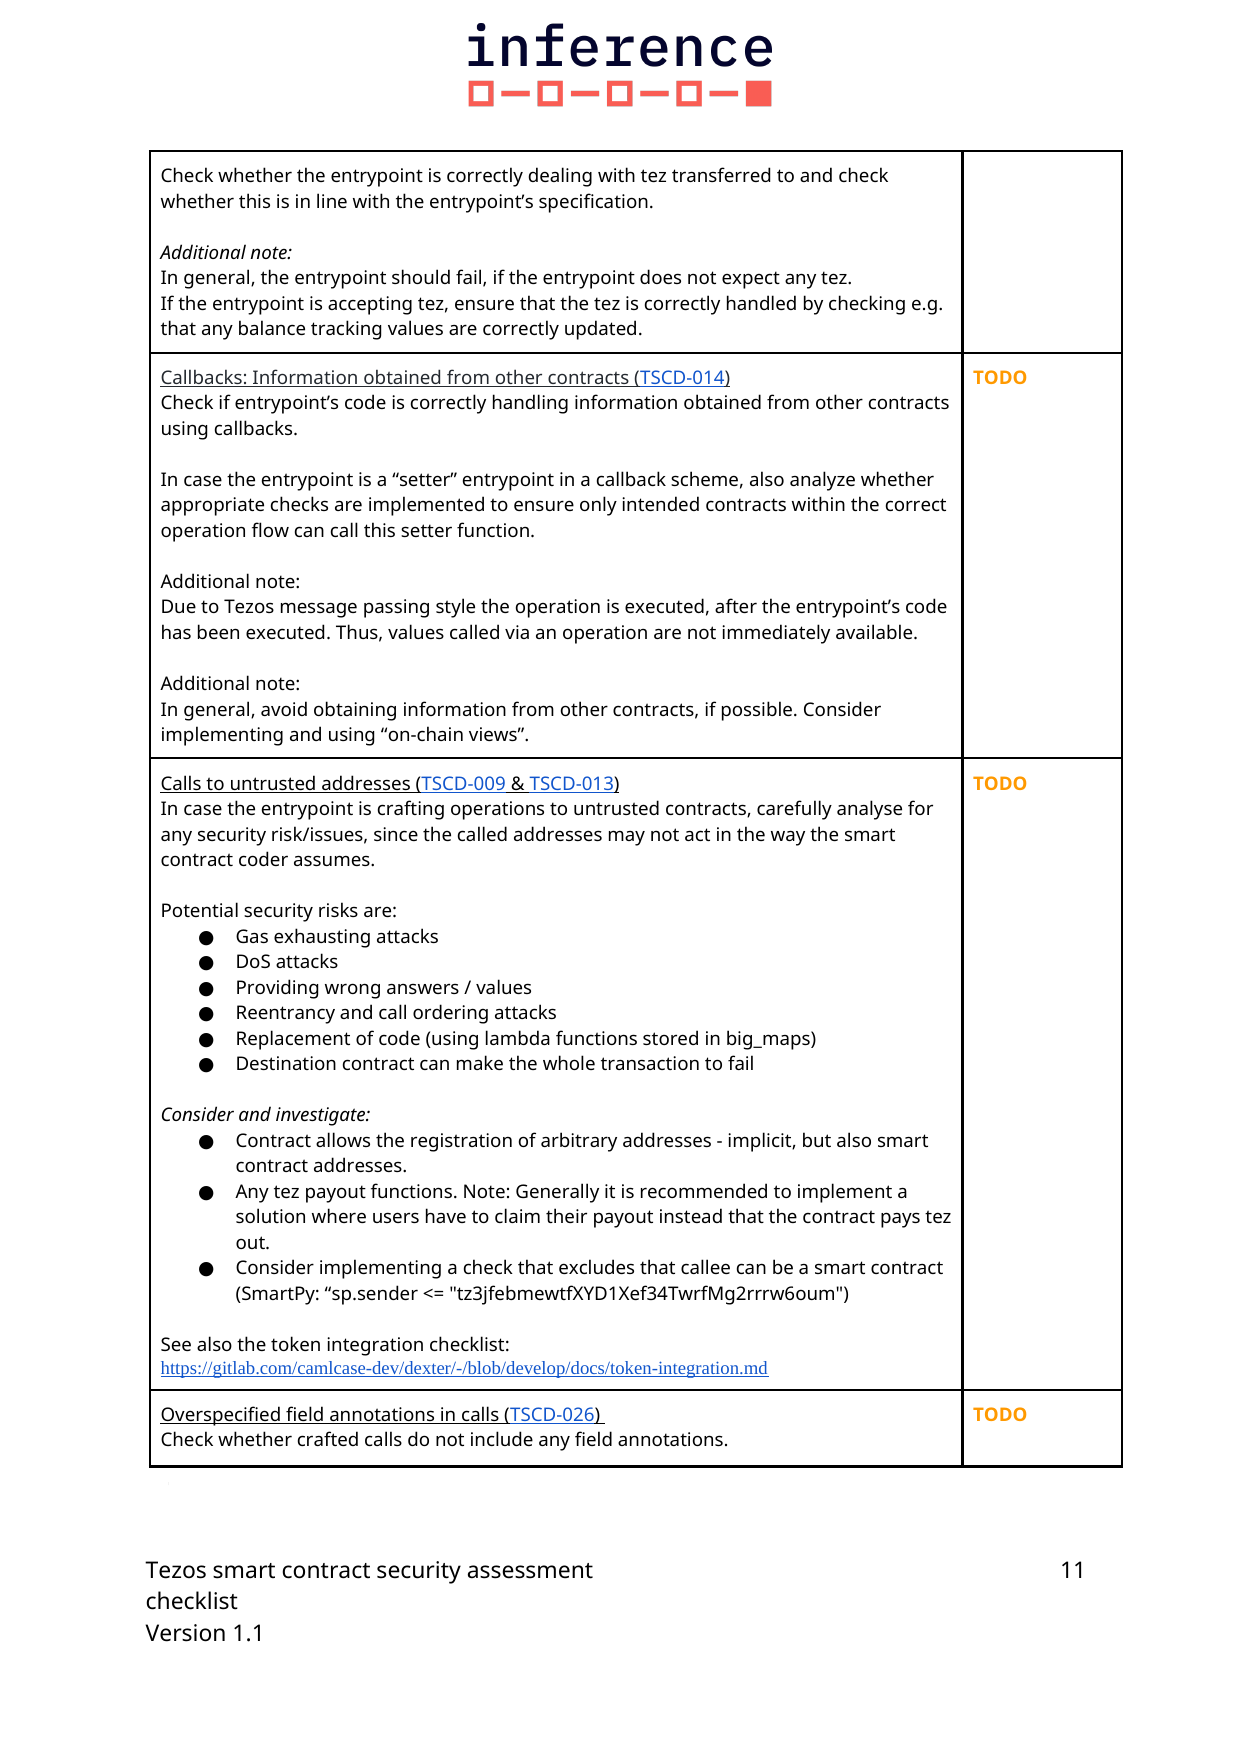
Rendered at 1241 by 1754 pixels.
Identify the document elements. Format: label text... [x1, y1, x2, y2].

table_cell TODO [964, 354, 1121, 757]
table_cell Calls to untrusted addresses (TSCD-009 & TSCD-013) In case the entrypoint is crafting operations to untrusted contracts, carefully analyse for any security risk/issues, since the called addresses may not act in the way the smart contract coder assumes. Potential security risks are: Gas exhausting attacks DoS attacks Providing wrong answers / values Reentrancy and call ordering attacks Replacement of code (using lambda functions stored in big_maps) Destination contract can make the whole transaction to fail Consider and investigate: Contract allows the registration of arbitrary addresses - implicit, but also smart contract addresses. Any tez payout functions. Note: Generally it is recommended to implement a solution where users have to claim their payout instead that the contract pays tez out. Consider implementing a check that excludes that callee can be a smart contract (SmartPy: “sp.sender <= "tz3jfebmewtfXYD1Xef34TwrfMg2rrrw6oum") See also the token integration checklist: https://gitlab.com/camlcase-dev/dexter/-/blob/develop/docs/token-integration.md [151, 759, 961, 1389]
table_cell [964, 152, 1121, 352]
picture [468, 23, 772, 108]
table_cell Overspecified field annotations in calls (TSCD-026) Check whether crafted calls do not include any field annotations. [151, 1391, 961, 1465]
table_cell TODO [964, 1391, 1121, 1465]
table_cell TODO [964, 759, 1121, 1389]
table_cell Check whether the entrypoint is correctly dealing with tez transferred to and check whether this is in line with the entrypoint’s specification. Additional note: In general, the entrypoint should fail, if the entrypoint does not expect any tez. If the entrypoint is accepting tez, ensure that the tez is correctly handled by checking e.g. that any balance tracking values are correctly updated. [151, 152, 961, 352]
table_cell Callbacks: Information obtained from other contracts (TSCD-014) Check if entrypoint’s code is correctly handling information obtained from other contracts using callbacks. In case the entrypoint is a “setter” entrypoint in a callback scheme, also analyze whether appropriate checks are implemented to ensure only intended contracts within the correct operation flow can call this setter function. Additional note: Due to Tezos message passing style the operation is executed, after the entrypoint’s code has been executed. Thus, values called via an operation are not immediately available. Additional note: In general, avoid obtaining information from other contracts, if possible. Consider implementing and using “on-chain views”. [151, 354, 961, 757]
